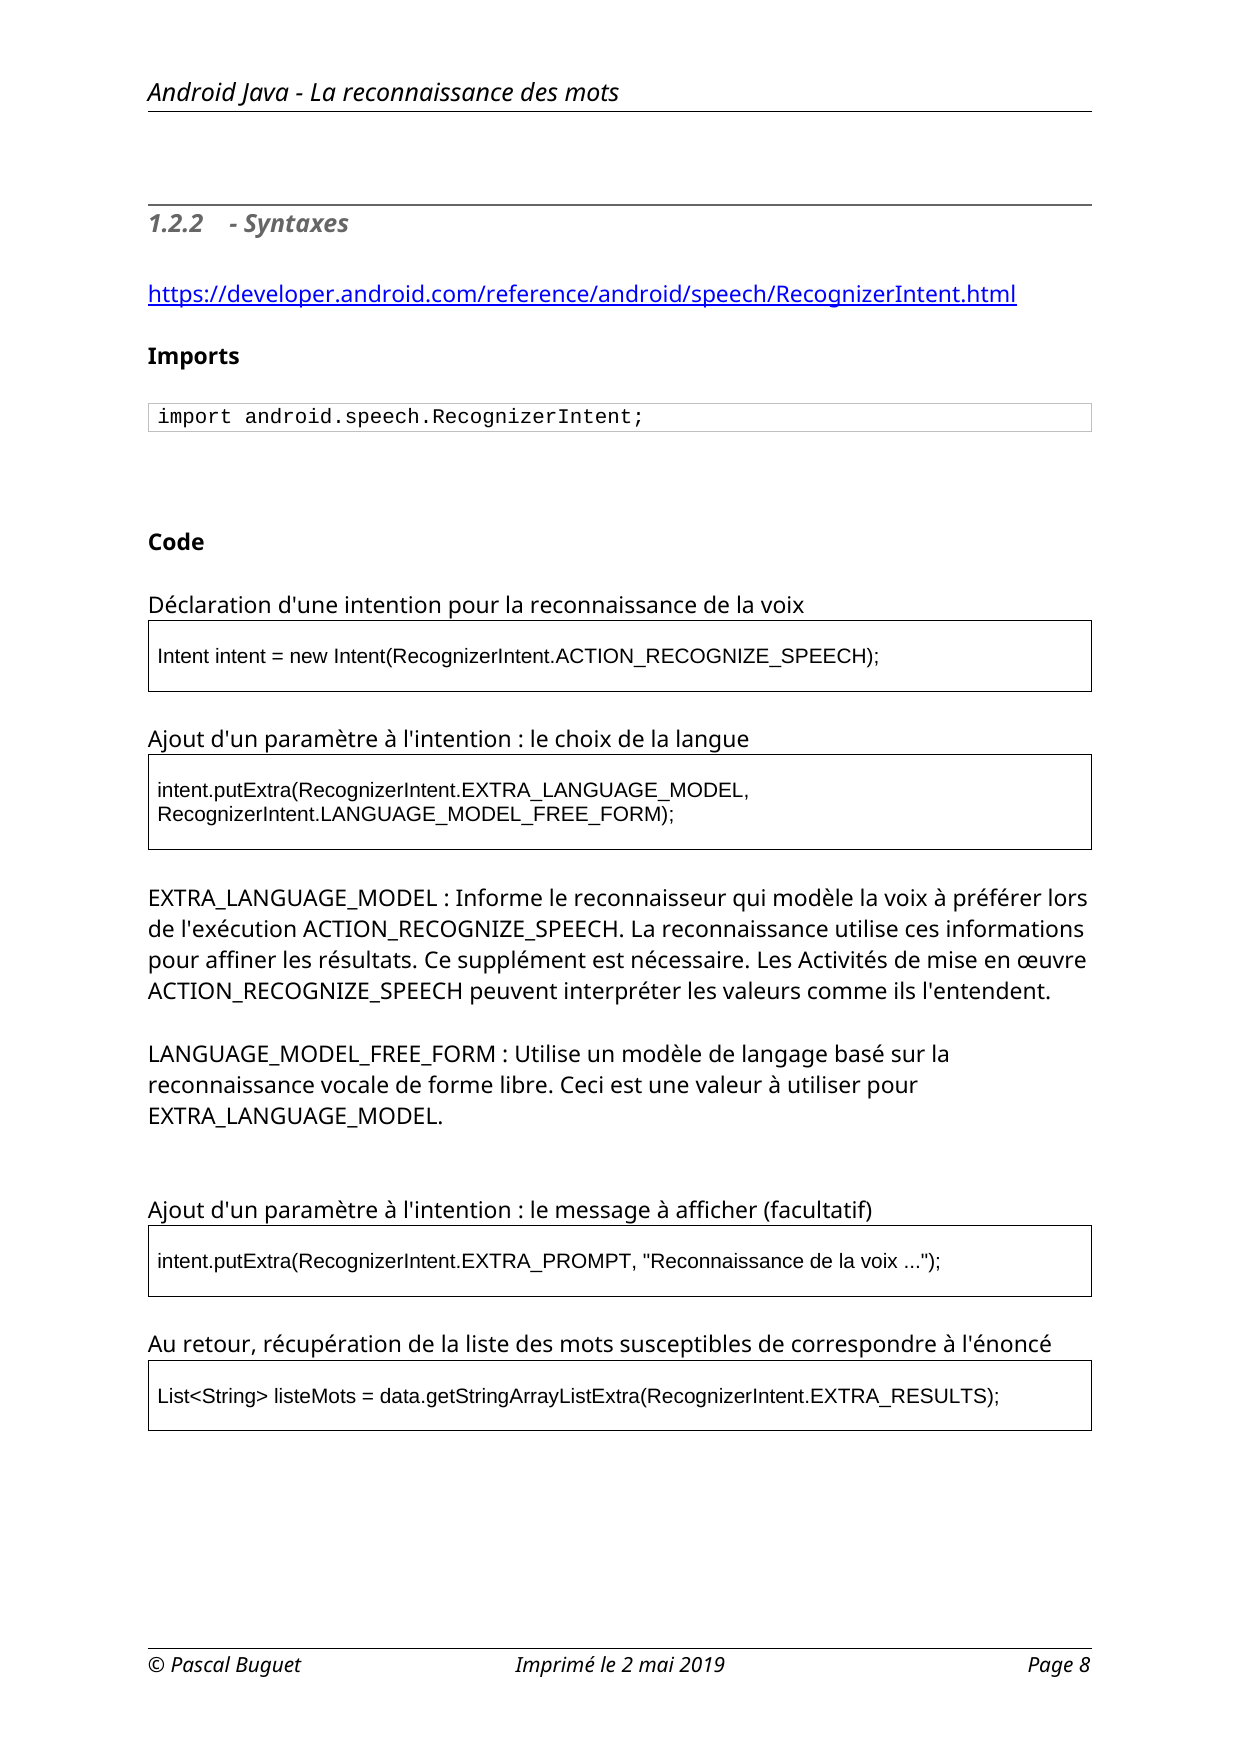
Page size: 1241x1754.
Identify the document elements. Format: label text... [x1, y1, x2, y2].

text https://developer.android.com/reference/android/speech/RecognizerIntent.html [148, 278, 1092, 309]
text Intent intent = new Intent(RecognizerIntent.ACTION_RECOGNIZE_SPEECH); [149, 621, 1091, 691]
text List<String> listeMots = data.getStringArrayListExtra(RecognizerIntent.EXTRA_RESULTS); [149, 1361, 1091, 1430]
text Ajout d'un paramètre à l'intention : le message à afficher (facultatif) [148, 1194, 1092, 1225]
text import android.speech.RecognizerIntent; [149, 404, 1091, 431]
text Imports [148, 340, 1092, 371]
text Code [148, 526, 1092, 557]
text Déclaration d'une intention pour la reconnaissance de la voix [148, 589, 1092, 620]
text intent.putExtra(RecognizerIntent.EXTRA_LANGUAGE_MODEL, RecognizerIntent.LANGUAGE_MODEL_FREE_FORM); [149, 755, 1091, 849]
text Au retour, récupération de la liste des mots susceptibles de correspondre à l'énoncé [148, 1328, 1092, 1359]
subtitle - Syntaxes [148, 206, 1092, 240]
text Ajout d'un paramètre à l'intention : le choix de la langue [148, 723, 1092, 754]
text LANGUAGE_MODEL_FREE_FORM : Utilise un modèle de langage basé sur la reconnaissance vocale de forme libre. Ceci est une valeur à utiliser pour EXTRA_LANGUAGE_MODEL. [148, 1038, 1092, 1131]
text EXTRA_LANGUAGE_MODEL : Informe le reconnaisseur qui modèle la voix à préférer lors de l'exécution ACTION_RECOGNIZE_SPEECH. La reconnaissance utilise ces informations pour affiner les résultats. Ce supplément est nécessaire. Les Activités de mise en œuvre ACTION_RECOGNIZE_SPEECH peuvent interpréter les valeurs comme ils l'entendent. [148, 881, 1092, 1006]
text intent.putExtra(RecognizerIntent.EXTRA_PROMPT, "Reconnaissance de la voix ..."); [149, 1226, 1091, 1296]
